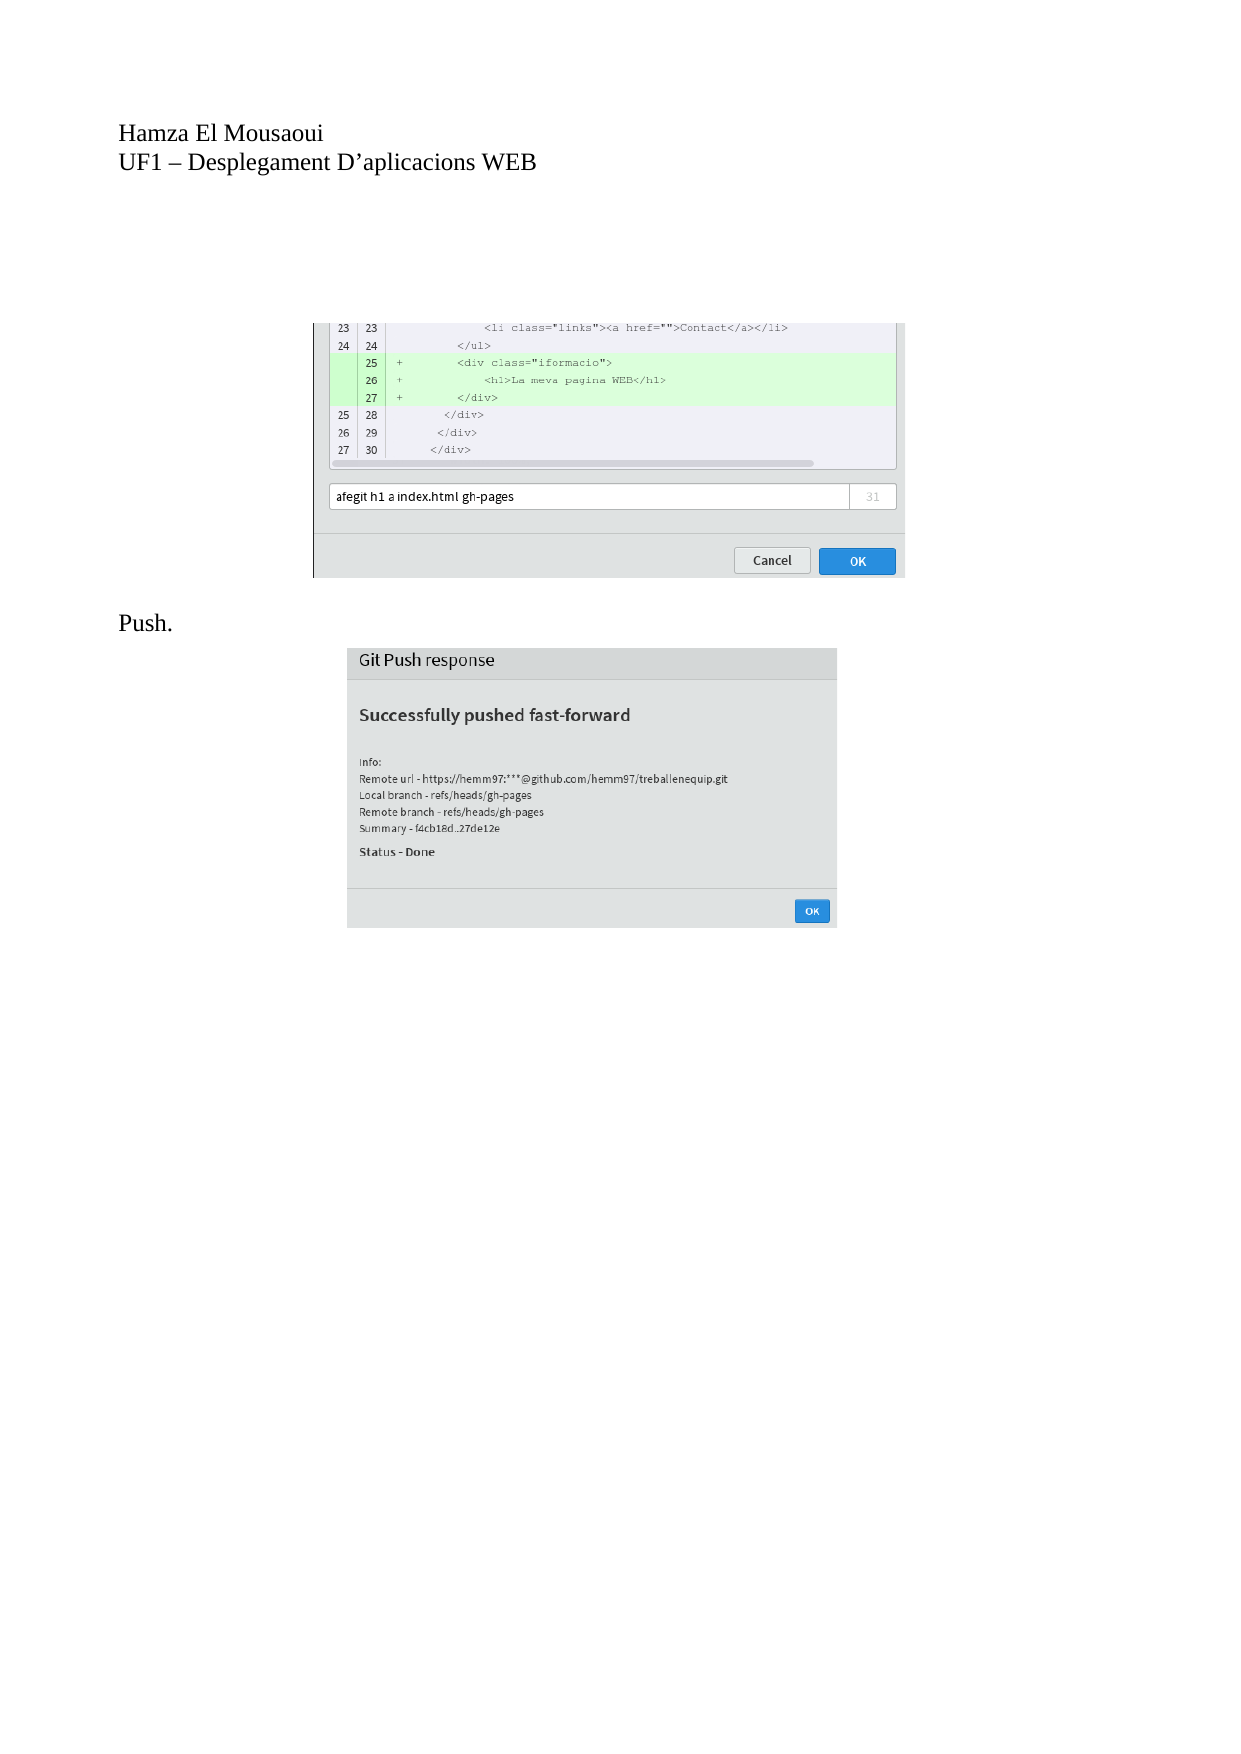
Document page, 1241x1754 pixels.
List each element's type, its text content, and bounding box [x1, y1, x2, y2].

text Push. [118, 608, 1122, 636]
picture [347, 648, 838, 928]
picture [313, 323, 906, 578]
